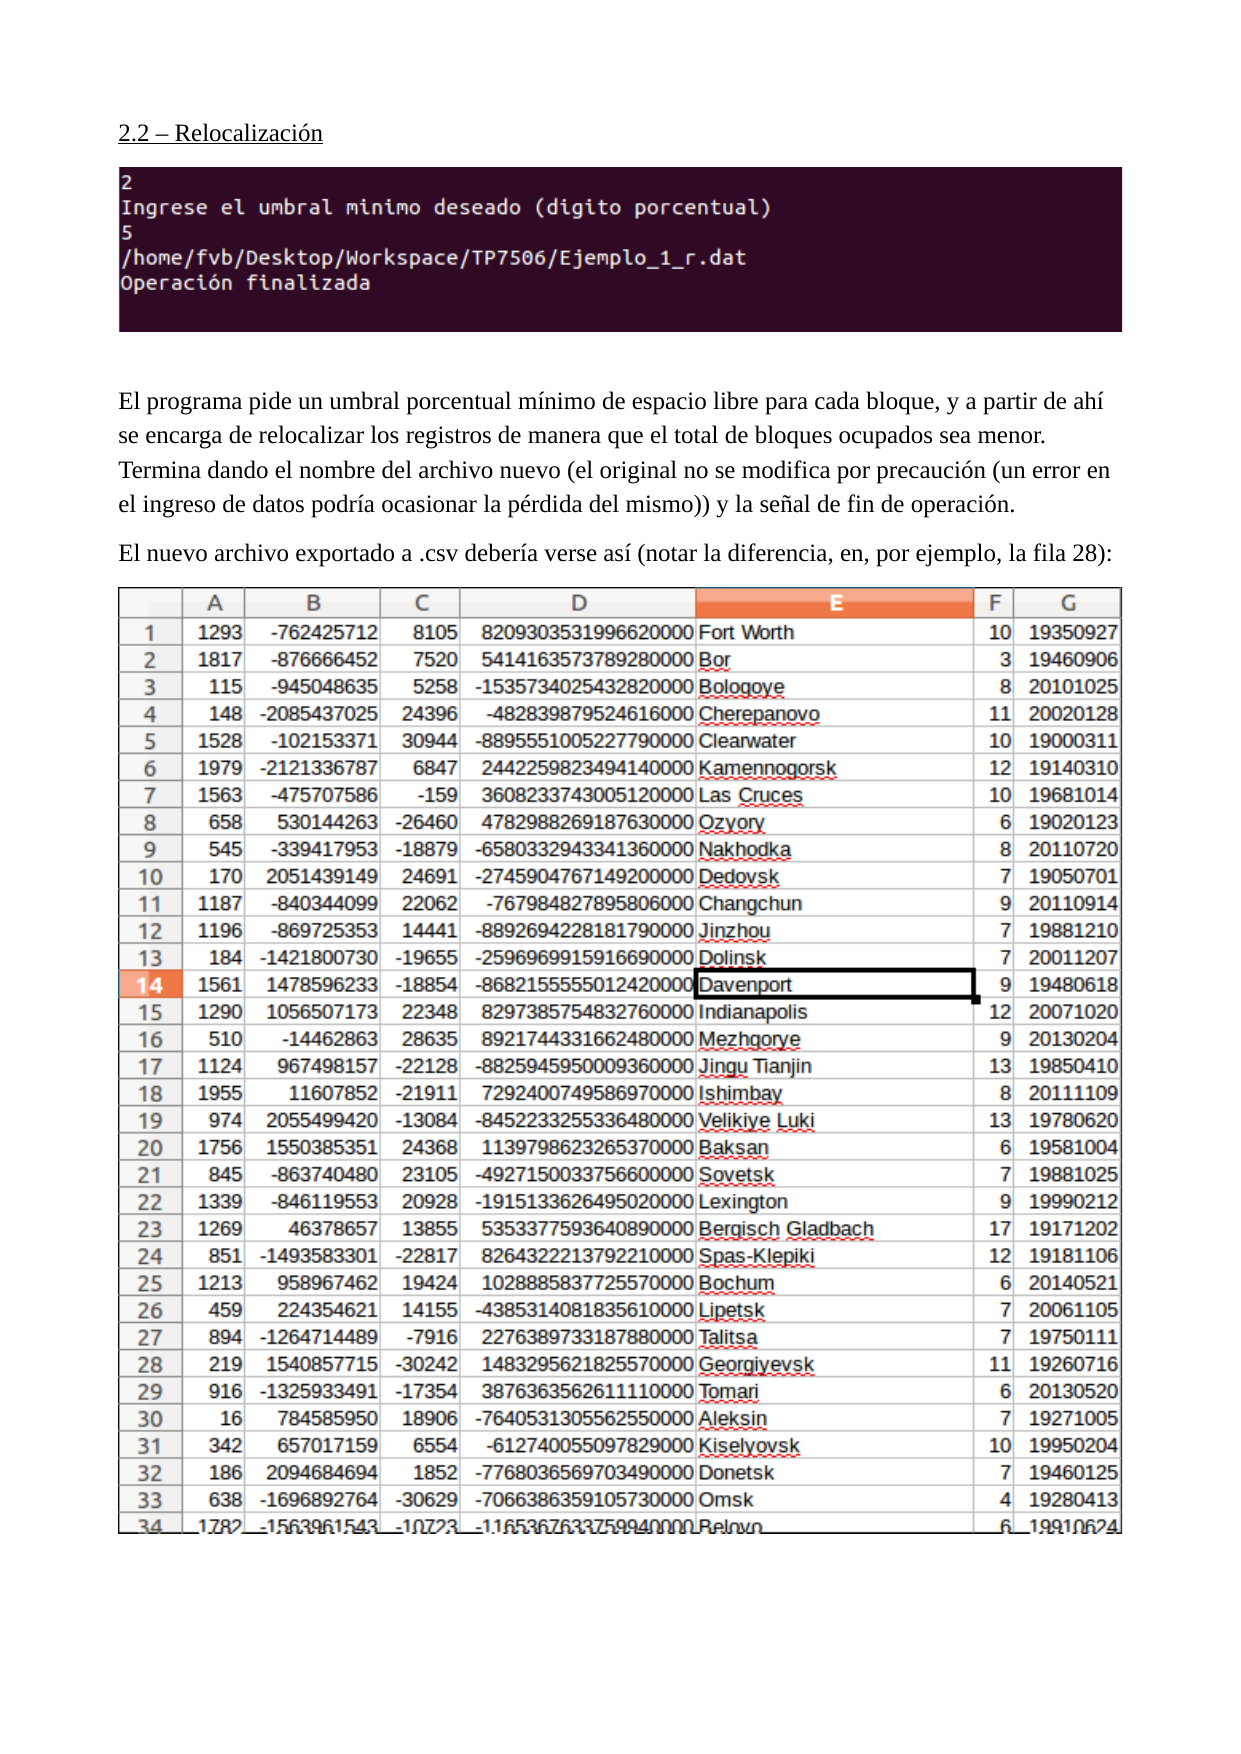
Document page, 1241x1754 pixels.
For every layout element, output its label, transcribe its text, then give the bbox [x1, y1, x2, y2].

text El programa pide un umbral porcentual mínimo de espacio libre para cada bloque, y a partir de ahí se encarga de relocalizar los registros de manera que el total de bloques ocupados sea menor. Termina dando el nombre del archivo nuevo (el original no se modifica por precaución (un error en el ingreso de datos podría ocasionar la pérdida del mismo)) y la señal de fin de operación. [118, 386, 1122, 518]
picture [118, 587, 1123, 1534]
text El nuevo archivo exportado a .csv debería verse así (notar la diferencia, en, por ejemplo, la fila 28): [118, 538, 1122, 567]
picture [118, 167, 1123, 332]
text 2.2 – Relocalización [118, 118, 1122, 147]
